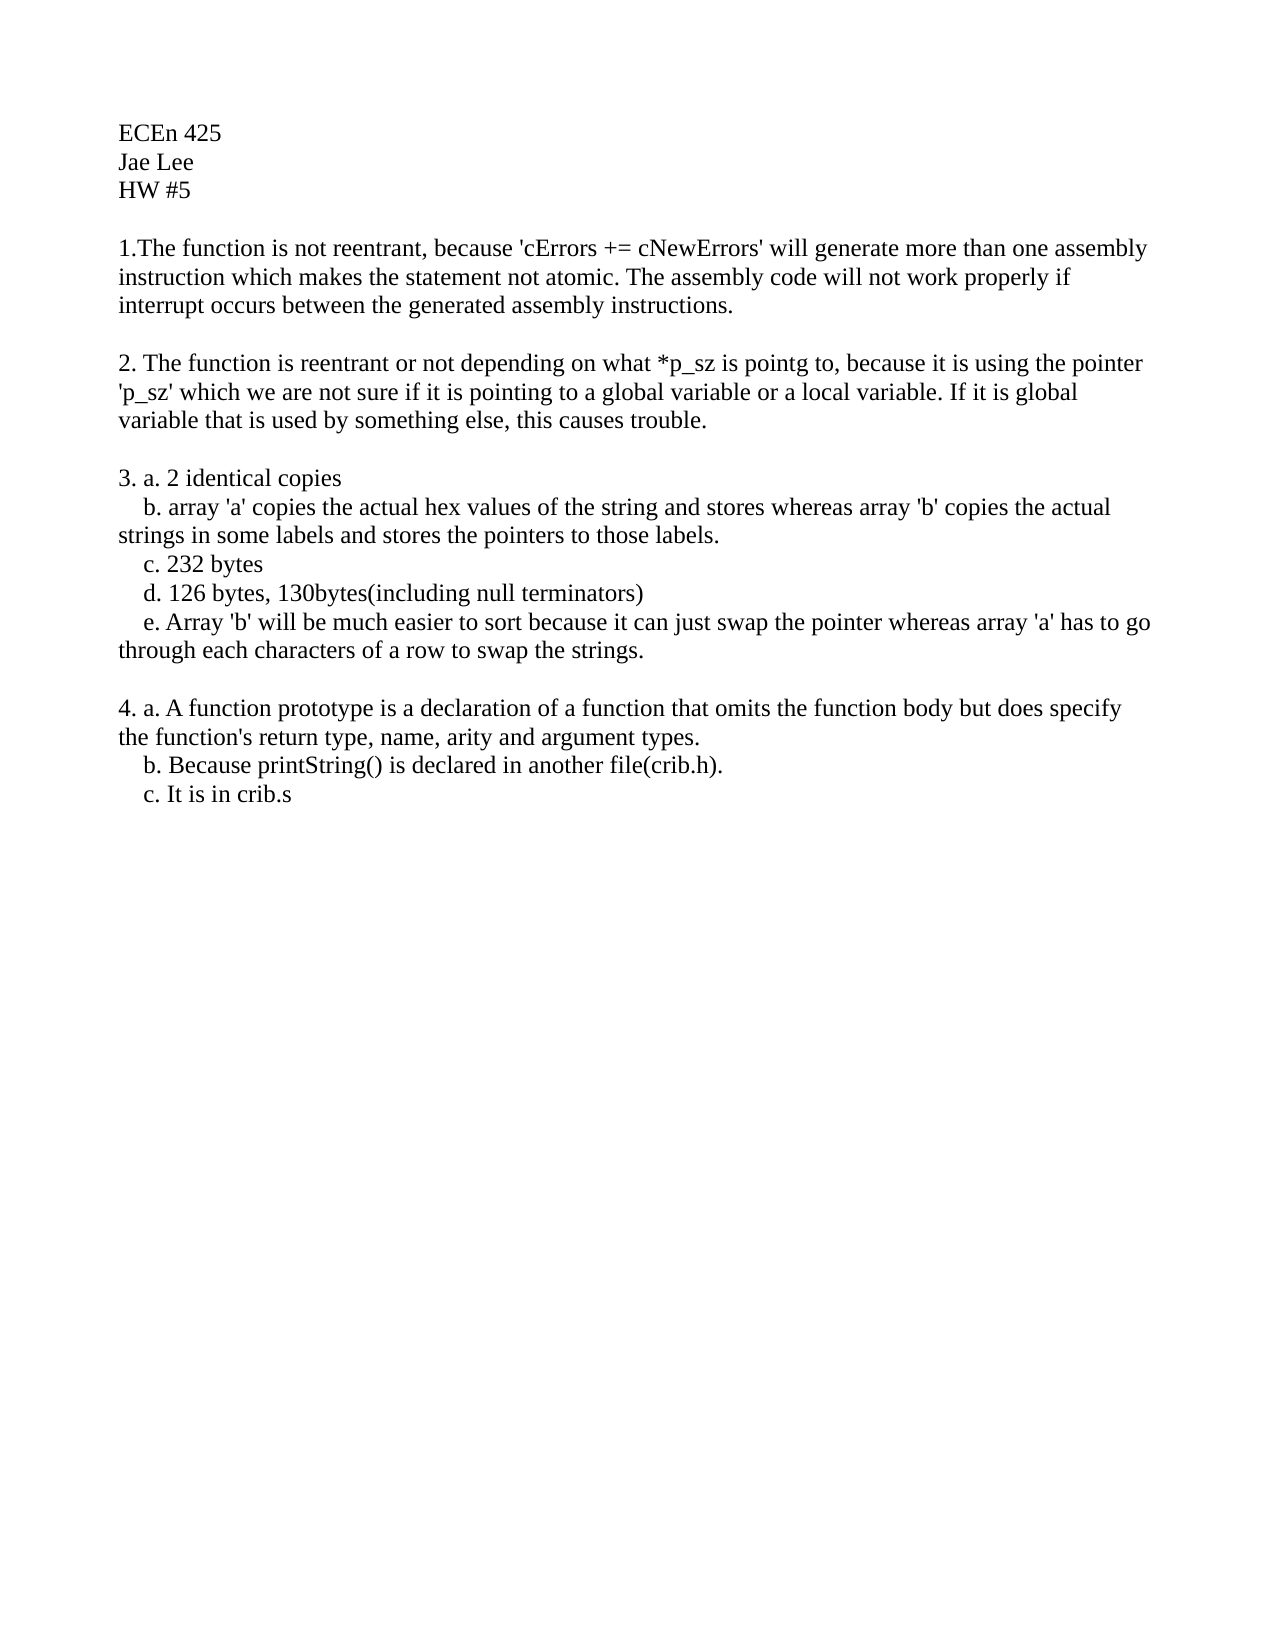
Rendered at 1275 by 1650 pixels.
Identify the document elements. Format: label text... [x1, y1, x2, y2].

text b. Because printString() is declared in another file(crib.h). [118, 751, 1157, 779]
text HW #5 [118, 176, 1157, 204]
text b. array 'a' copies the actual hex values of the string and stores whereas array 'b' copies the actual strings in some labels and stores the pointers to those labels. [118, 492, 1157, 549]
text 4. a. A function prototype is a declaration of a function that omits the function body but does specify the function's return type, name, arity and argument types. [118, 693, 1157, 751]
text 2. The function is reentrant or not depending on what *p_sz is pointg to, because it is using the pointer 'p_sz' which we are not sure if it is pointing to a global variable or a local variable. If it is global variable that is used by something else, this causes trouble. [118, 348, 1157, 434]
text e. Array 'b' will be much easier to sort because it can just swap the pointer whereas array 'a' has to go through each characters of a row to swap the strings. [118, 607, 1157, 664]
text 3. a. 2 identical copies [118, 463, 1157, 492]
text c. 232 bytes [118, 549, 1157, 578]
text c. It is in crib.s [118, 779, 1157, 808]
text Jae Lee [118, 147, 1157, 176]
text d. 126 bytes, 130bytes(including null terminators) [118, 578, 1157, 607]
text 1.The function is not reentrant, because 'cErrors += cNewErrors' will generate more than one assembly instruction which makes the statement not atomic. The assembly code will not work properly if interrupt occurs between the generated assembly instructions. [118, 233, 1157, 319]
text ECEn 425 [118, 118, 1157, 147]
